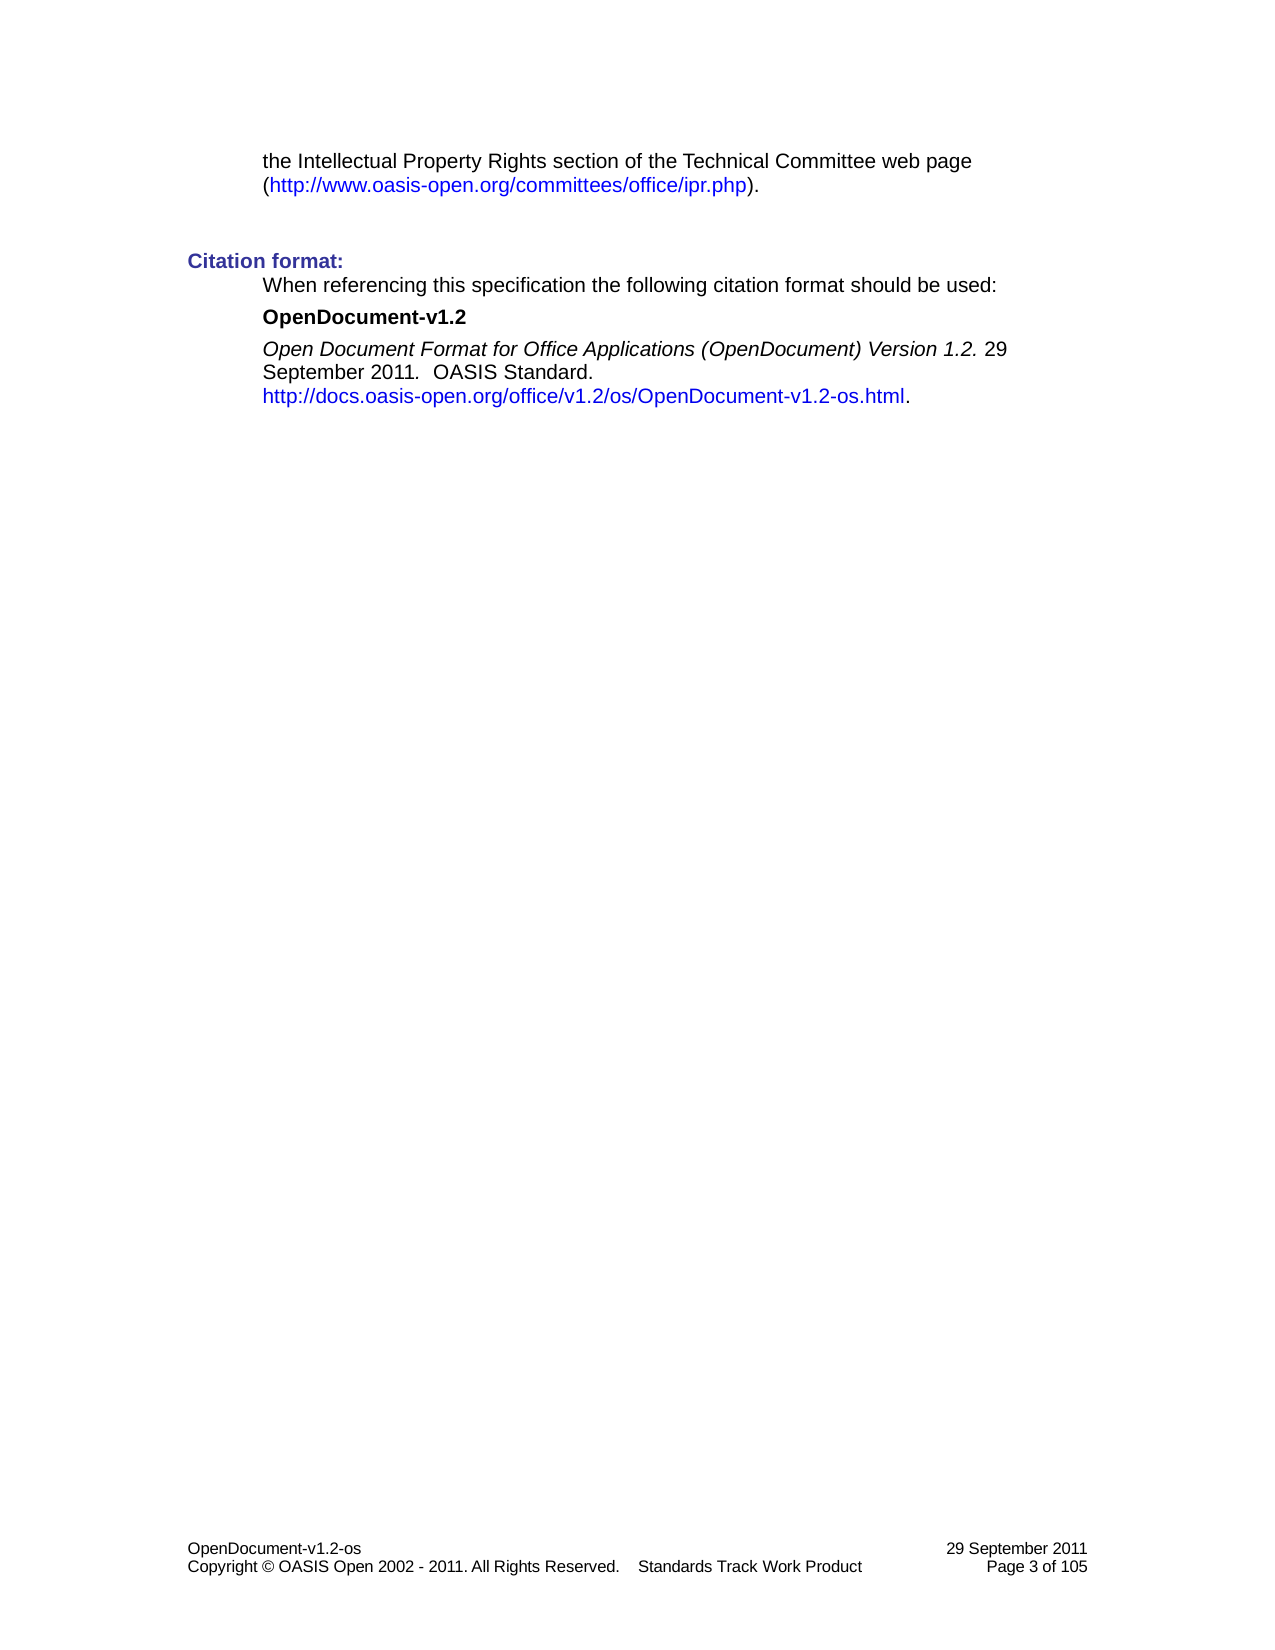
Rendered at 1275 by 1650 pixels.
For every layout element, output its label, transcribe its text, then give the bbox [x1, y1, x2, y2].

title When referencing this specification the following citation format should be used: [262, 273, 1088, 297]
title Open Document Format for Office Applications (OpenDocument) Version 1.2. 29 September 2011. OASIS Standard. http://docs.oasis-open.org/office/v1.2/os/OpenDocument-v1.2-os.html. [262, 337, 1088, 408]
title the Intellectual Property Rights section of the Technical Committee web page (http://www.oasis-open.org/committees/office/ipr.php). [262, 150, 1088, 197]
title Citation format: [187, 250, 1088, 273]
title OpenDocument-v1.2 [262, 305, 1088, 329]
